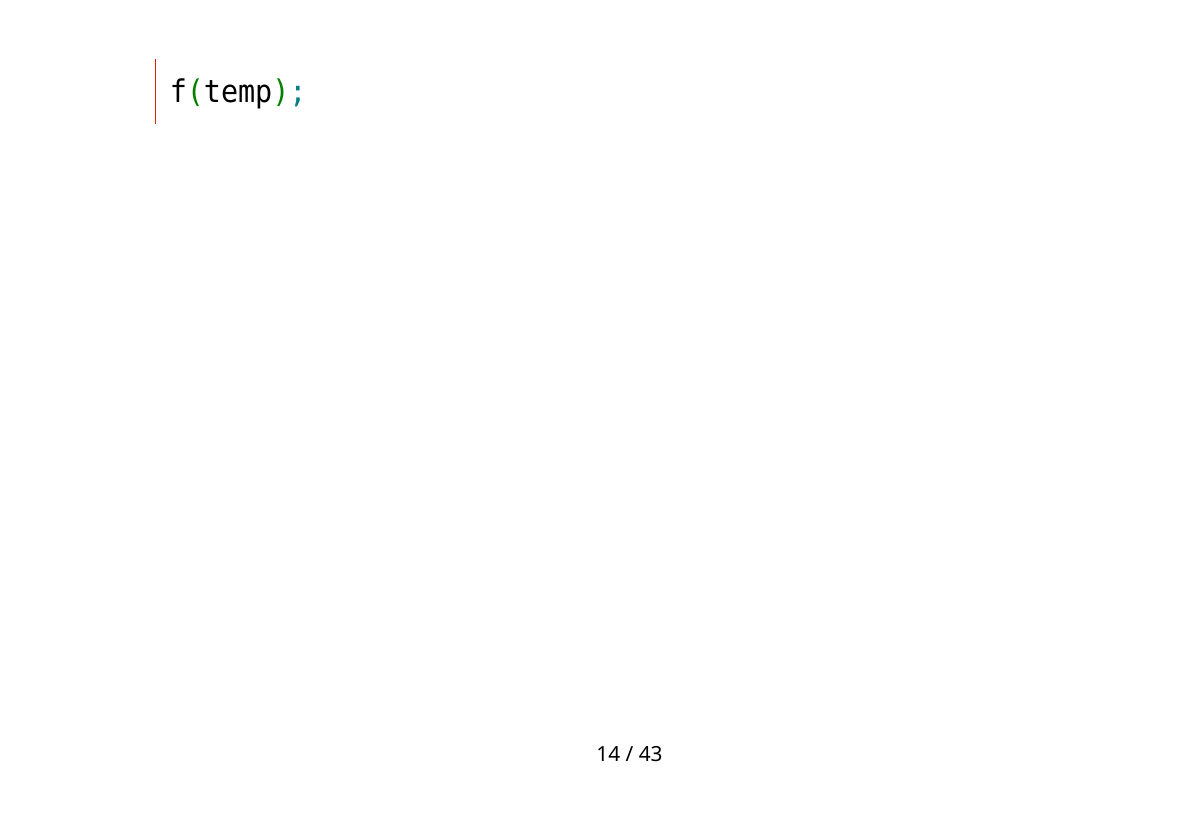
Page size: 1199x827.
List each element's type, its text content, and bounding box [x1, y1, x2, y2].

text f(temp); [154, 58, 1140, 124]
